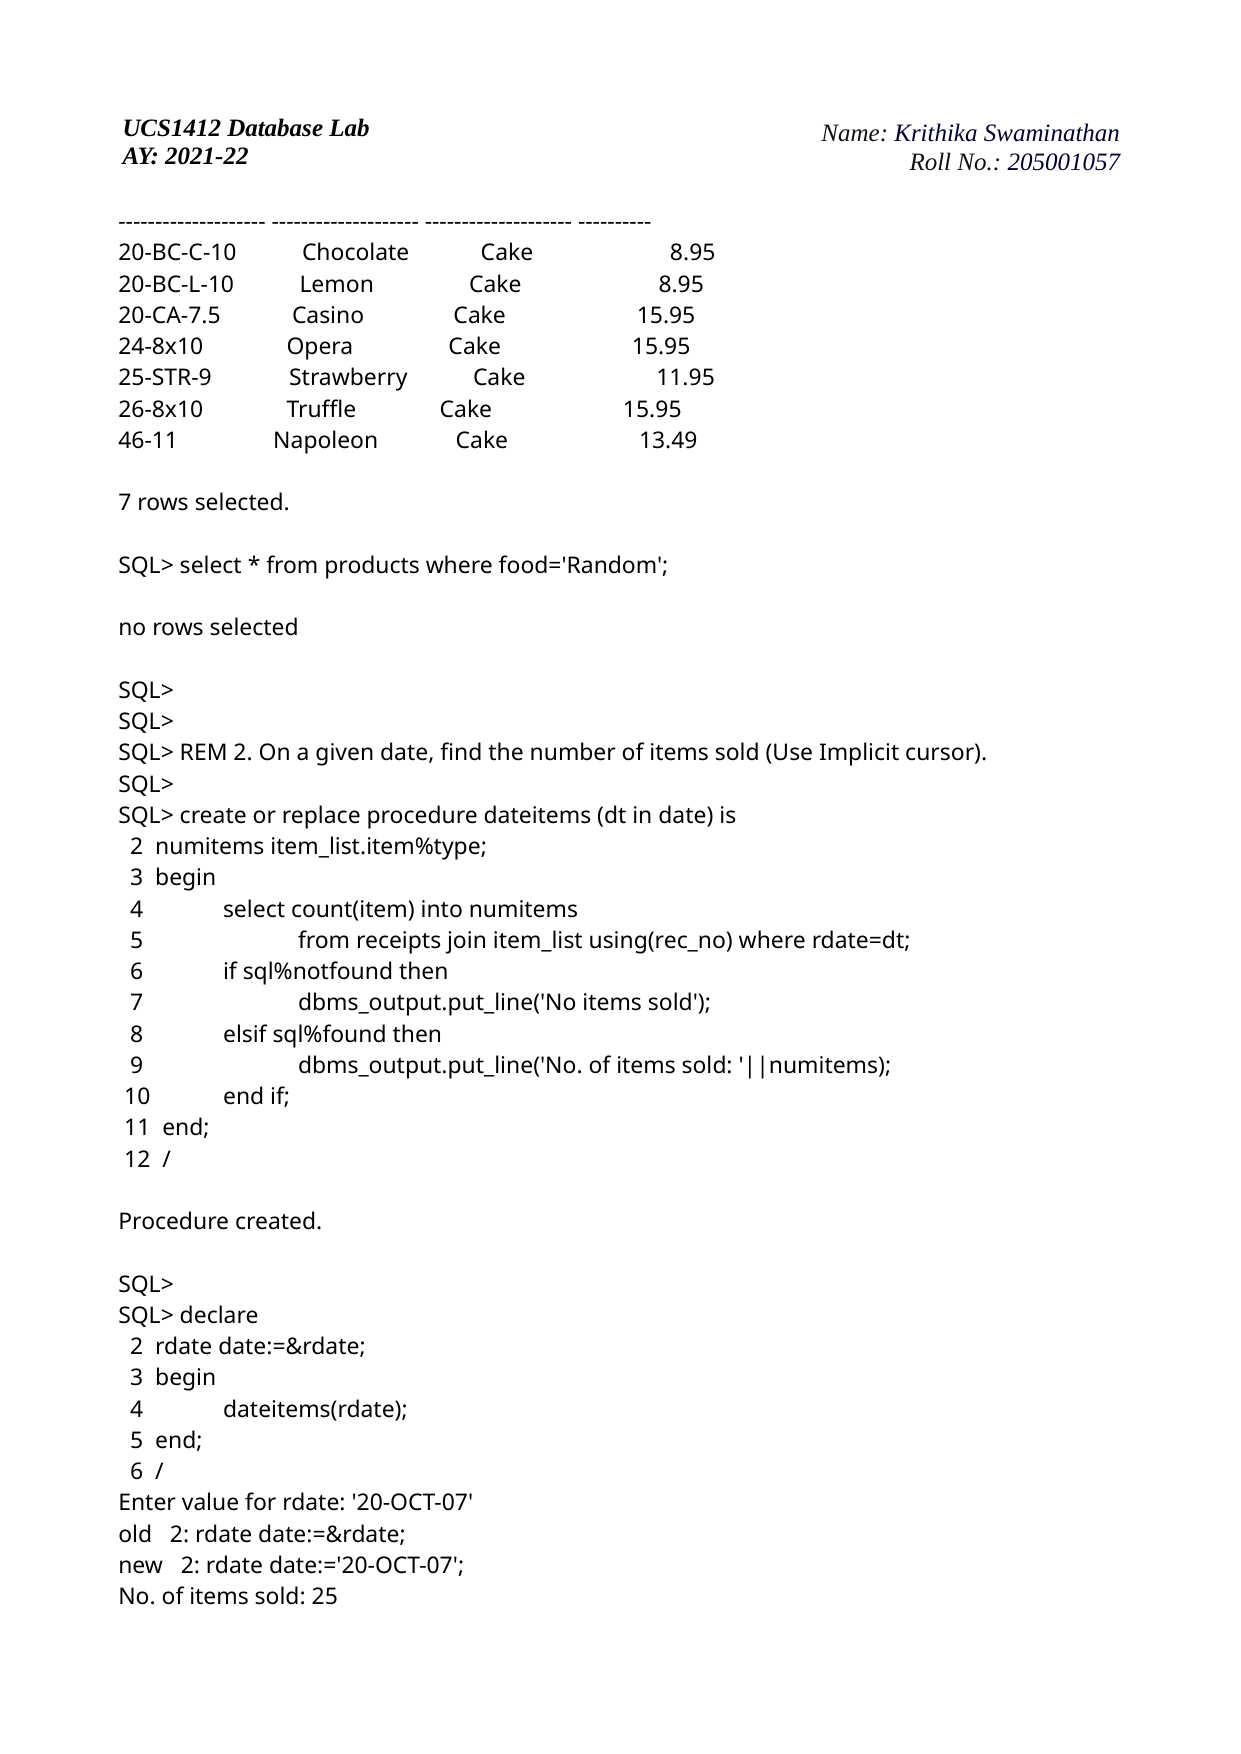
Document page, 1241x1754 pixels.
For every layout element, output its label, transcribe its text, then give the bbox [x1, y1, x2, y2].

text SQL> declare [118, 1299, 1122, 1330]
text 3 begin [118, 1361, 1122, 1393]
text old 2: rdate date:=&rdate; [118, 1518, 1122, 1549]
text 5 from receipts join item_list using(rec_no) where rdate=dt; [118, 924, 1122, 955]
text 46-11 Napoleon Cake 13.49 [118, 424, 1122, 455]
text 26-8x10 Truffle Cake 15.95 [118, 393, 1122, 424]
text no rows selected [118, 611, 1122, 643]
text Procedure created. [118, 1205, 1122, 1236]
text new 2: rdate date:='20-OCT-07'; [118, 1549, 1122, 1580]
text 24-8x10 Opera Cake 15.95 [118, 330, 1122, 361]
text No. of items sold: 25 [118, 1580, 1122, 1611]
text SQL> create or replace procedure dateitems (dt in date) is [118, 799, 1122, 830]
text 9 dbms_output.put_line('No. of items sold: '||numitems); [118, 1049, 1122, 1080]
text 20-BC-L-10 Lemon Cake 8.95 [118, 268, 1122, 299]
text 5 end; [118, 1424, 1122, 1455]
text 20-CA-7.5 Casino Cake 15.95 [118, 299, 1122, 330]
text 6 if sql%notfound then [118, 955, 1122, 986]
text 10 end if; [118, 1080, 1122, 1111]
text 6 / [118, 1455, 1122, 1486]
text 3 begin [118, 861, 1122, 893]
text 8 elsif sql%found then [118, 1018, 1122, 1049]
text SQL> select * from products where food='Random'; [118, 549, 1122, 580]
text Enter value for rdate: '20-OCT-07' [118, 1486, 1122, 1518]
text 7 dbms_output.put_line('No items sold'); [118, 986, 1122, 1018]
text 20-BC-C-10 Chocolate Cake 8.95 [118, 236, 1122, 268]
text 11 end; [118, 1111, 1122, 1143]
text 25-STR-9 Strawberry Cake 11.95 [118, 361, 1122, 393]
text 4 dateitems(rdate); [118, 1393, 1122, 1424]
text SQL> [118, 674, 1122, 705]
text SQL> [118, 1268, 1122, 1299]
text 7 rows selected. [118, 486, 1122, 518]
text 12 / [118, 1143, 1122, 1174]
text SQL> REM 2. On a given date, find the number of items sold (Use Implicit cursor). [118, 736, 1122, 768]
text 4 select count(item) into numitems [118, 893, 1122, 924]
text 2 rdate date:=&rdate; [118, 1330, 1122, 1361]
text 2 numitems item_list.item%type; [118, 830, 1122, 861]
text SQL> [118, 705, 1122, 736]
text -------------------- -------------------- -------------------- ---------- [118, 205, 1122, 236]
text SQL> [118, 768, 1122, 799]
